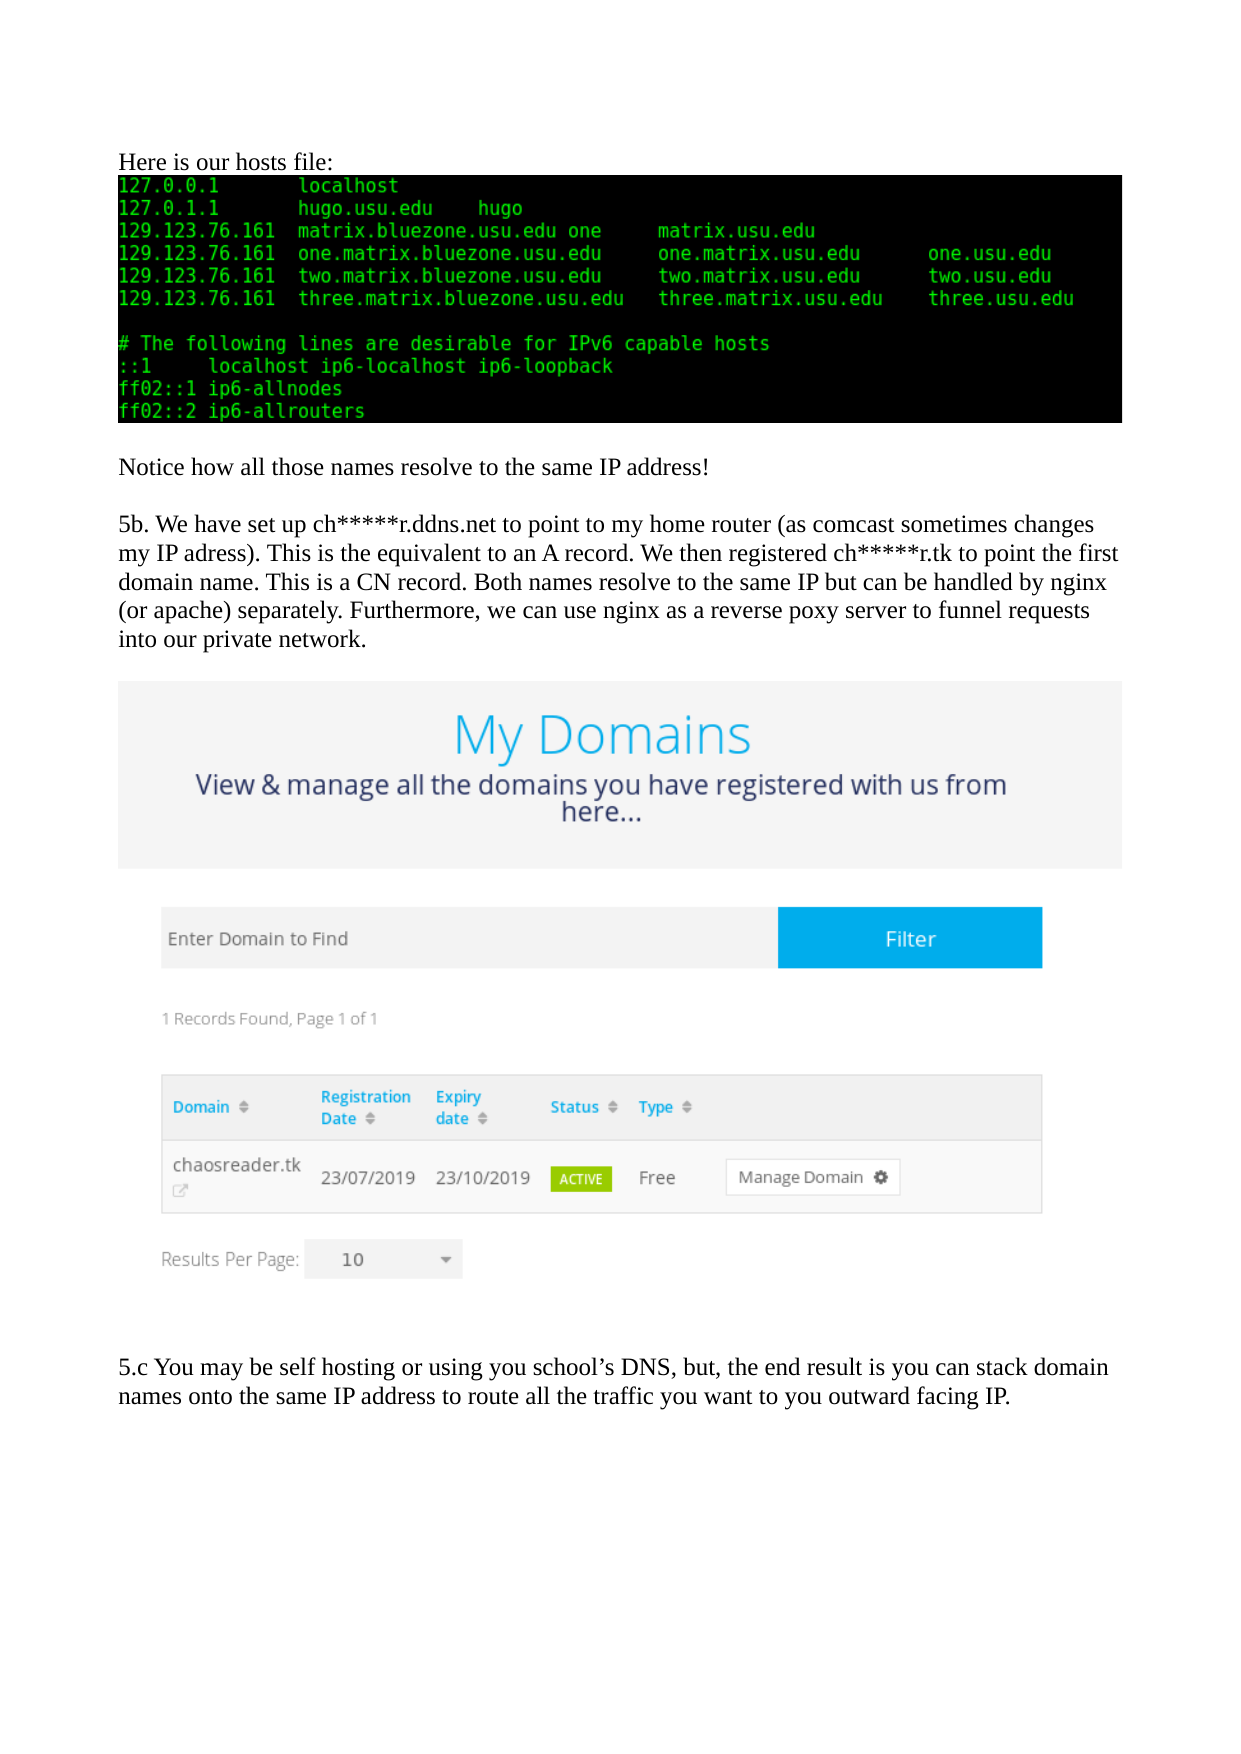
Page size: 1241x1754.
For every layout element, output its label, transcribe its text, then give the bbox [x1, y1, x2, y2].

text Here is our hosts file: [118, 147, 1122, 175]
text 5.c You may be self hosting or using you school’s DNS, but, the end result is you can stack domain names onto the same IP address to route all the traffic you want to you outward facing IP. [118, 1353, 1122, 1410]
text Notice how all those names resolve to the same IP address! [118, 452, 1122, 480]
picture [118, 681, 1123, 1353]
picture [118, 175, 1123, 423]
text 5b. We have set up ch*****r.ddns.net to point to my home router (as comcast sometimes changes my IP adress). This is the equivalent to an A record. We then registered ch*****r.tk to point the first domain name. This is a CN record. Both names resolve to the same IP but can be handled by nginx (or apache) separately. Furthermore, we can use nginx as a reverse poxy server to funnel requests into our private network. [118, 509, 1122, 653]
